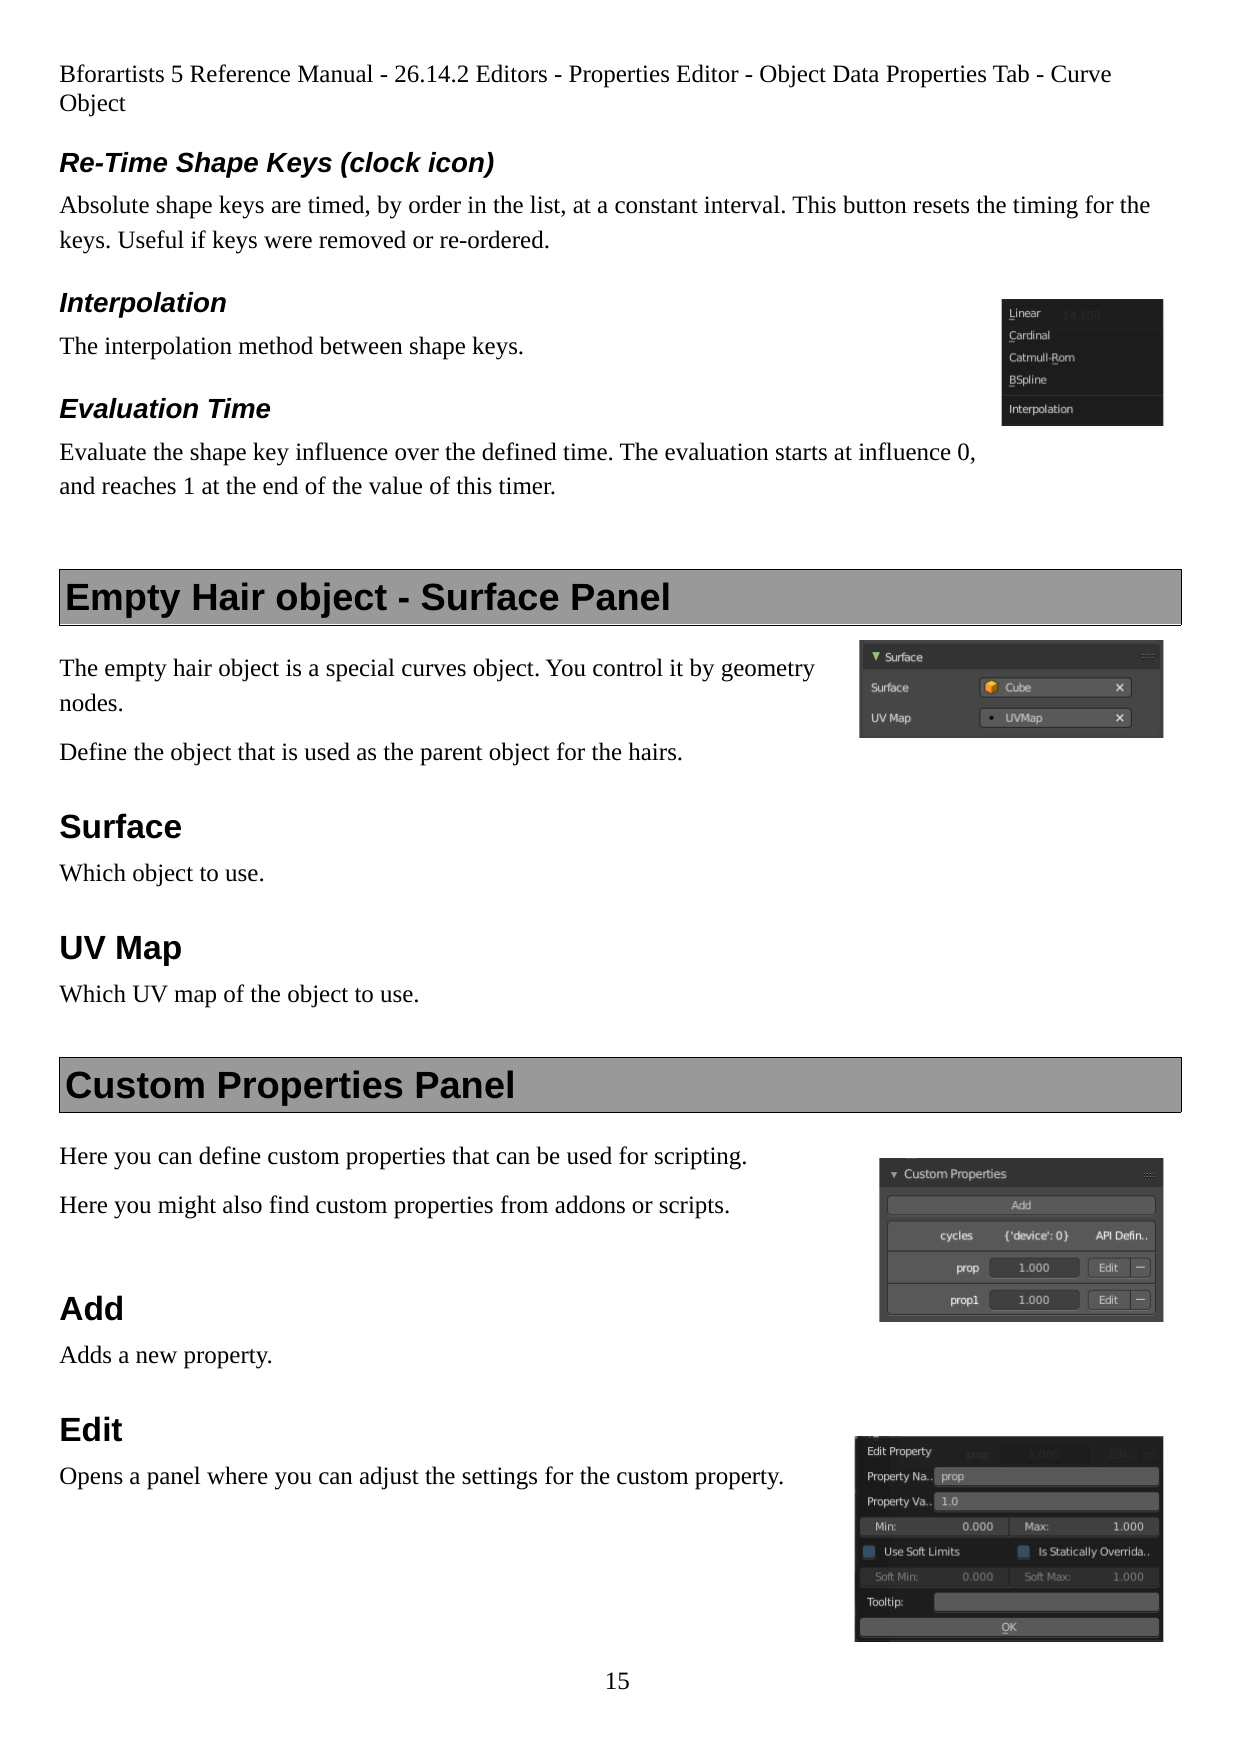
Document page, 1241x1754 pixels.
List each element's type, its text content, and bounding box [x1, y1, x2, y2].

subtitle Add [59, 1289, 1181, 1327]
table_header Empty Hair object - Surface Panel [60, 570, 1181, 624]
text The interpolation method between shape keys. [59, 331, 1001, 359]
picture [879, 1158, 1164, 1322]
text Here you might also find custom properties from addons or scripts. [59, 1190, 879, 1219]
text Absolute shape keys are timed, by order in the list, at a constant interval. This button resets the timing for the keys. Useful if keys were removed or re-ordered. [59, 190, 1181, 254]
subtitle Interpolation [59, 286, 1181, 318]
text Evaluate the shape key influence over the defined time. The evaluation starts at influence 0, and reaches 1 at the end of the value of this timer. [59, 437, 1181, 500]
subtitle UV Map [59, 928, 1181, 967]
text Adds a new property. [59, 1340, 1181, 1368]
text The empty hair object is a special curves object. You control it by geometry nodes. [59, 653, 859, 717]
text Which UV map of the object to use. [59, 979, 1181, 1008]
subtitle [1164, 392, 1181, 424]
picture [854, 1436, 1164, 1642]
subtitle Surface [59, 807, 1181, 846]
text Opens a panel where you can adjust the settings for the custom property. [59, 1461, 854, 1489]
text Which object to use. [59, 858, 1181, 887]
subtitle Edit [59, 1410, 1181, 1448]
table_header Custom Properties Panel [60, 1058, 1181, 1112]
text Define the object that is used as the parent object for the hairs. [59, 737, 1181, 766]
subtitle Re-Time Shape Keys (clock icon) [59, 146, 1181, 178]
subtitle Evaluation Time [59, 392, 1001, 424]
text Here you can define custom properties that can be used for scripting. [59, 1141, 1181, 1170]
picture [859, 640, 1164, 738]
picture [1001, 299, 1164, 426]
